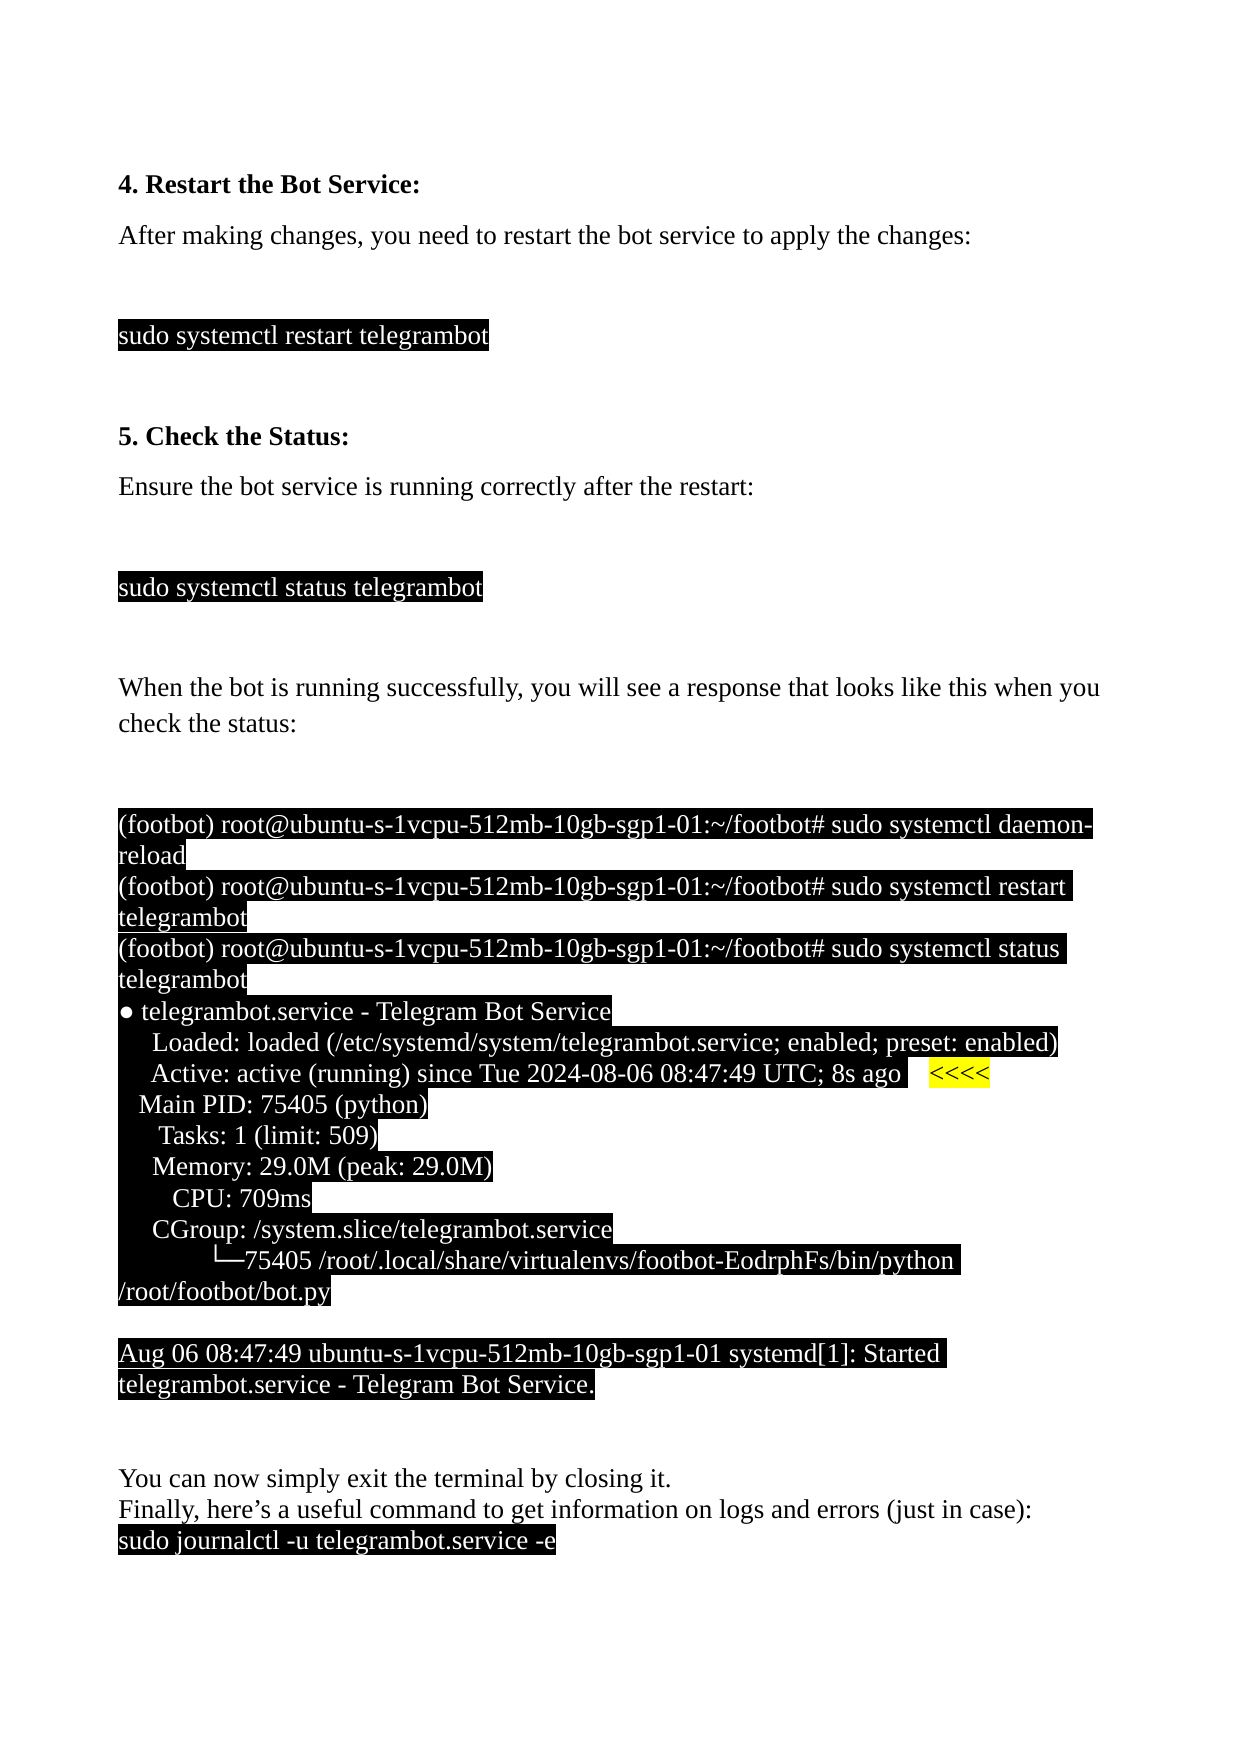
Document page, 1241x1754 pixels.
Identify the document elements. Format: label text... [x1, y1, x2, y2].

text (footbot) root@ubuntu-s-1vcpu-512mb-10gb-sgp1-01:~/footbot# sudo systemctl restart telegrambot [118, 870, 1122, 932]
text You can now simply exit the terminal by closing it. [118, 1462, 1122, 1493]
text Tasks: 1 (limit: 509) [118, 1119, 1122, 1151]
text sudo systemctl status telegrambot [118, 571, 1122, 602]
text sudo systemctl restart telegrambot [118, 319, 1122, 351]
text Aug 06 08:47:49 ubuntu-s-1vcpu-512mb-10gb-sgp1-01 systemd[1]: Started telegrambot.service - Telegram Bot Service. [118, 1337, 1122, 1400]
text sudo journalctl -u telegrambot.service -e [118, 1524, 1122, 1555]
text Main PID: 75405 (python) [118, 1088, 1122, 1119]
text After making changes, you need to restart the bot service to apply the changes: [118, 219, 1122, 250]
text (footbot) root@ubuntu-s-1vcpu-512mb-10gb-sgp1-01:~/footbot# sudo systemctl daemon-reload [118, 808, 1122, 870]
text Active: active (running) since Tue 2024-08-06 08:47:49 UTC; 8s ago <<<< [118, 1057, 1122, 1088]
text (footbot) root@ubuntu-s-1vcpu-512mb-10gb-sgp1-01:~/footbot# sudo systemctl status telegrambot [118, 932, 1122, 995]
text ● telegrambot.service - Telegram Bot Service [118, 995, 1122, 1026]
text 5. Check the Status: [118, 420, 1122, 451]
text 4. Restart the Bot Service: [118, 168, 1122, 199]
text When the bot is running successfully, you will see a response that looks like this when you check the status: [118, 672, 1122, 738]
text Ensure the bot service is running correctly after the restart: [118, 470, 1122, 501]
text CGroup: /system.slice/telegrambot.service [118, 1213, 1122, 1244]
text Memory: 29.0M (peak: 29.0M) [118, 1151, 1122, 1182]
text Finally, here’s a useful command to get information on logs and errors (just in case): [118, 1493, 1122, 1524]
text Loaded: loaded (/etc/systemd/system/telegrambot.service; enabled; preset: enabled) [118, 1026, 1122, 1057]
text CPU: 709ms [118, 1182, 1122, 1213]
text └─75405 /root/.local/share/virtualenvs/footbot-EodrphFs/bin/python /root/footbot/bot.py [118, 1244, 1122, 1306]
